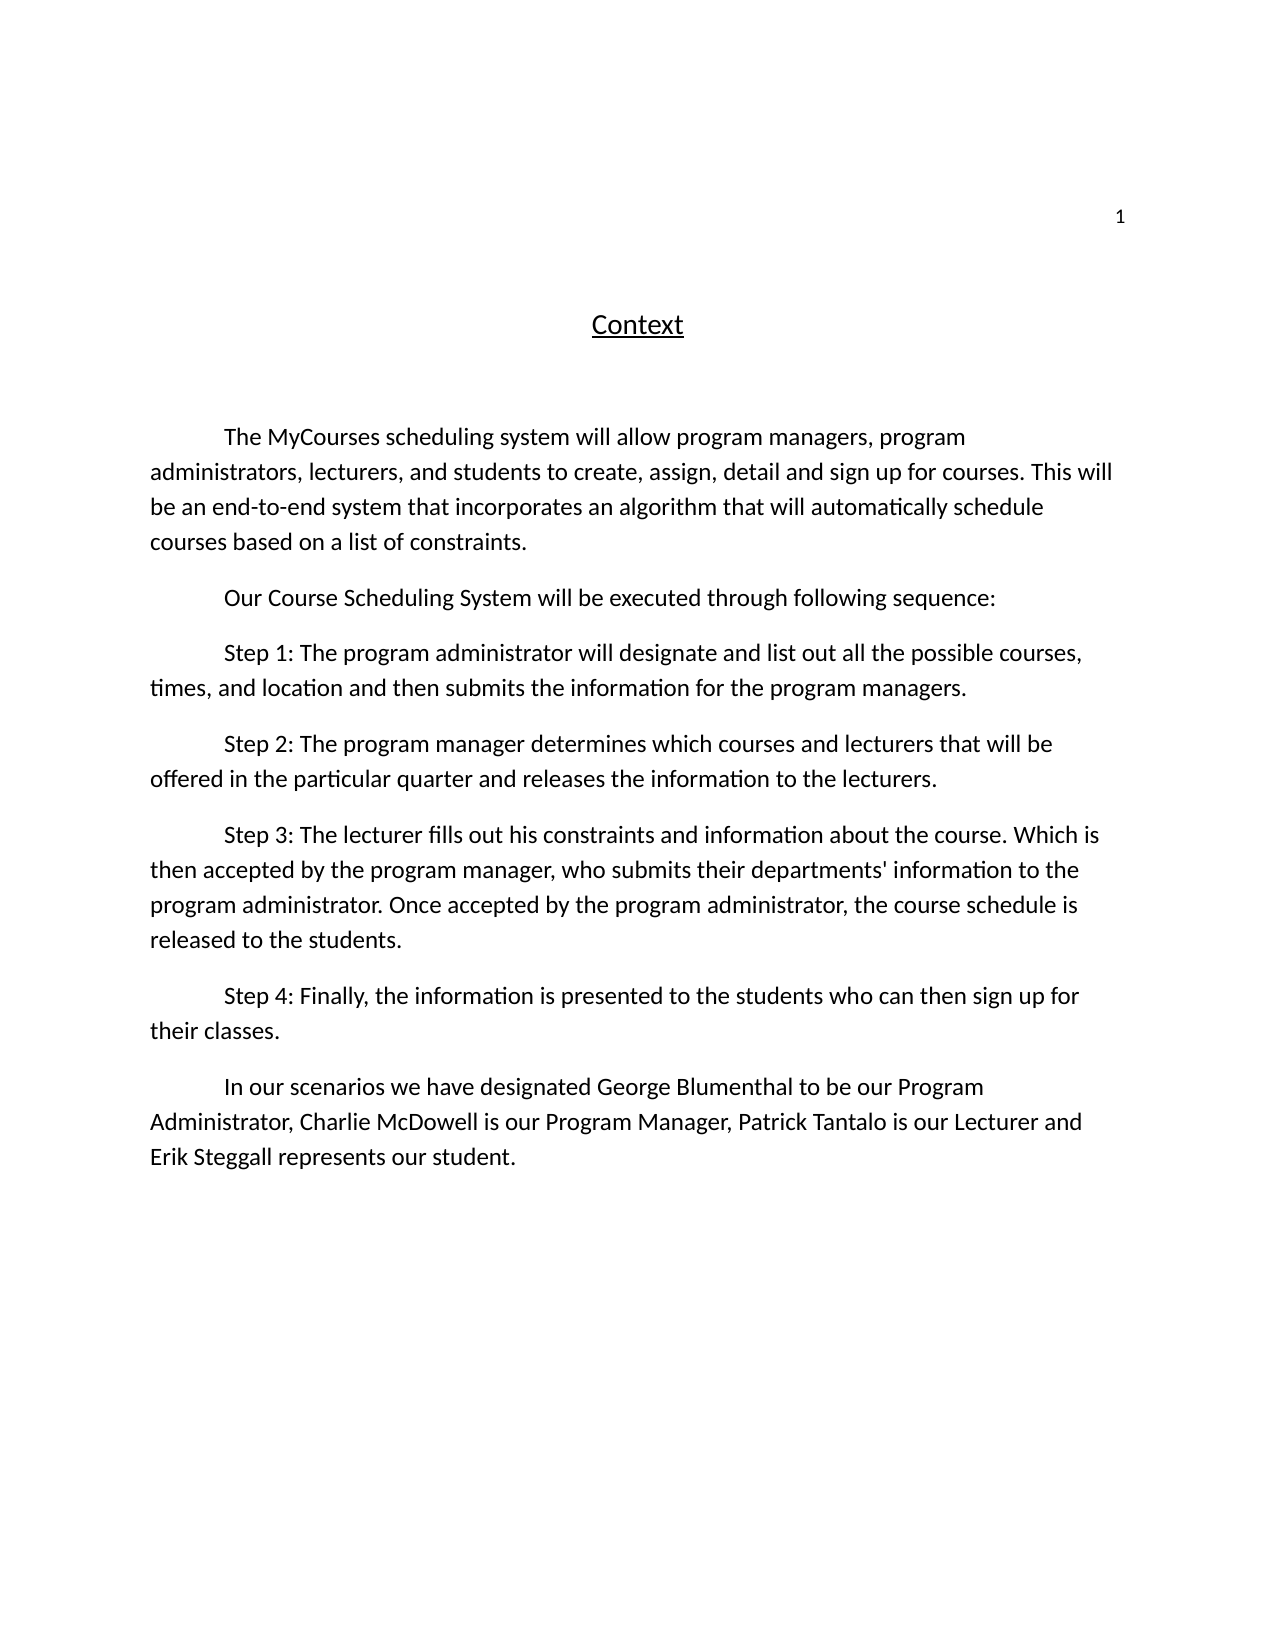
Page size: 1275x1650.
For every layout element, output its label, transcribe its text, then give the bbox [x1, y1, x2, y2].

text Step 4: Finally, the information is presented to the students who can then sign up for their classes. [150, 980, 1125, 1046]
text Our Course Scheduling System will be executed through following sequence: [150, 582, 1125, 612]
text Step 3: The lecturer fills out his constraints and information about the course. Which is then accepted by the program manager, who submits their departments' information to the program administrator. Once accepted by the program administrator, the course schedule is released to the students. [150, 819, 1125, 955]
text Step 2: The program manager determines which courses and lecturers that will be offered in the particular quarter and releases the information to the lecturers. [150, 728, 1125, 794]
text The MyCourses scheduling system will allow program managers, program administrators, lecturers, and students to create, assign, detail and sign up for courses. This will be an end-to-end system that incorporates an algorithm that will automatically schedule courses based on a list of constraints. [150, 421, 1125, 556]
text Step 1: The program administrator will designate and list out all the possible courses, times, and location and then submits the information for the program managers. [150, 637, 1125, 703]
text Context [150, 306, 1125, 342]
text 1 [150, 203, 1125, 228]
text In our scenarios we have designated George Blumenthal to be our Program Administrator, Charlie McDowell is our Program Manager, Patrick Tantalo is our Lecturer and Erik Steggall represents our student. [150, 1071, 1125, 1171]
